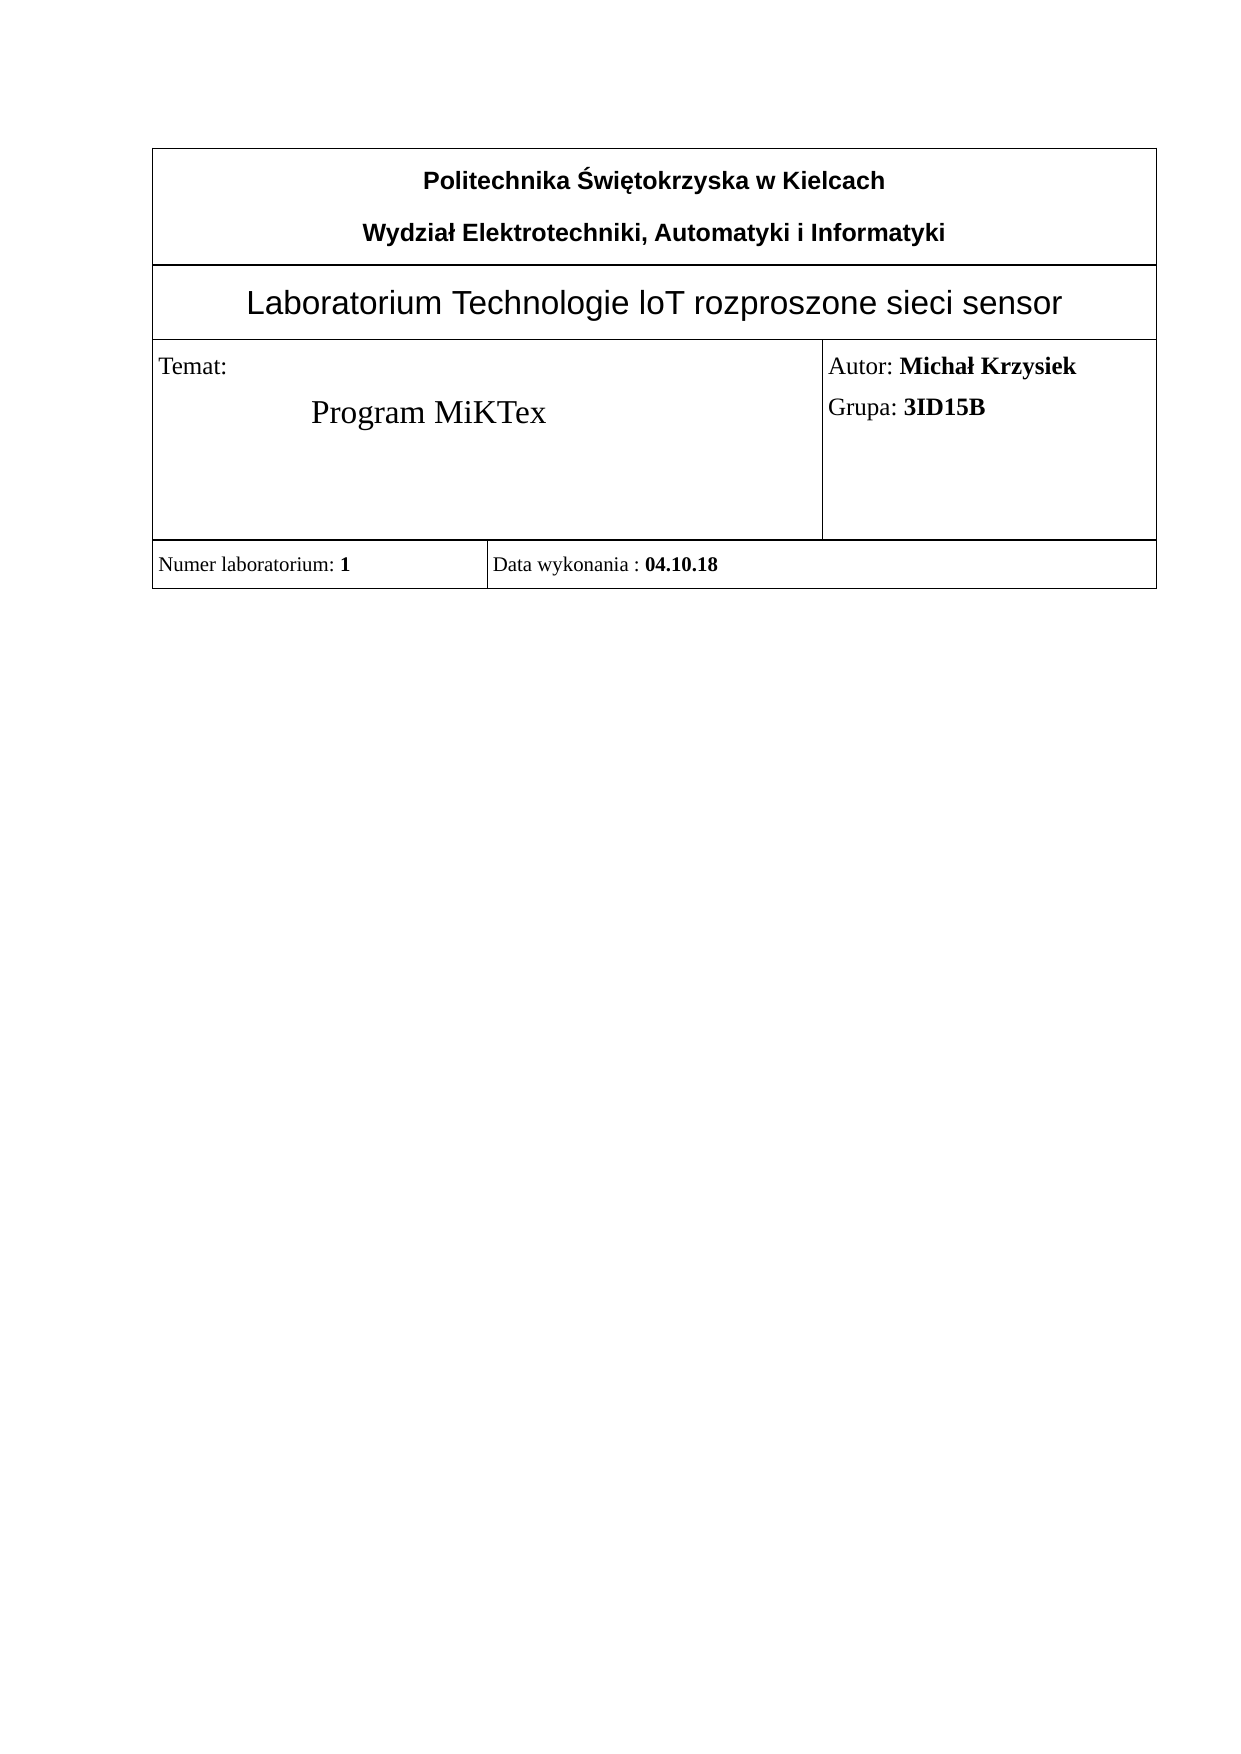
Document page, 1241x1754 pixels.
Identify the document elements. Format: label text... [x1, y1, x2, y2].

table_header Temat: Program MiKTex [153, 340, 822, 539]
table_header Numer laboratorium: 1 [153, 541, 487, 587]
table_header Laboratorium Technologie loT rozproszone sieci sensor [153, 266, 1156, 339]
table_header Autor: Michał Krzysiek Grupa: 3ID15B [823, 340, 1156, 539]
table_header Politechnika Świętokrzyska w Kielcach Wydział Elektrotechniki, Automatyki i Informatyki [153, 149, 1156, 264]
table_header Data wykonania : 04.10.18 [488, 541, 1156, 587]
